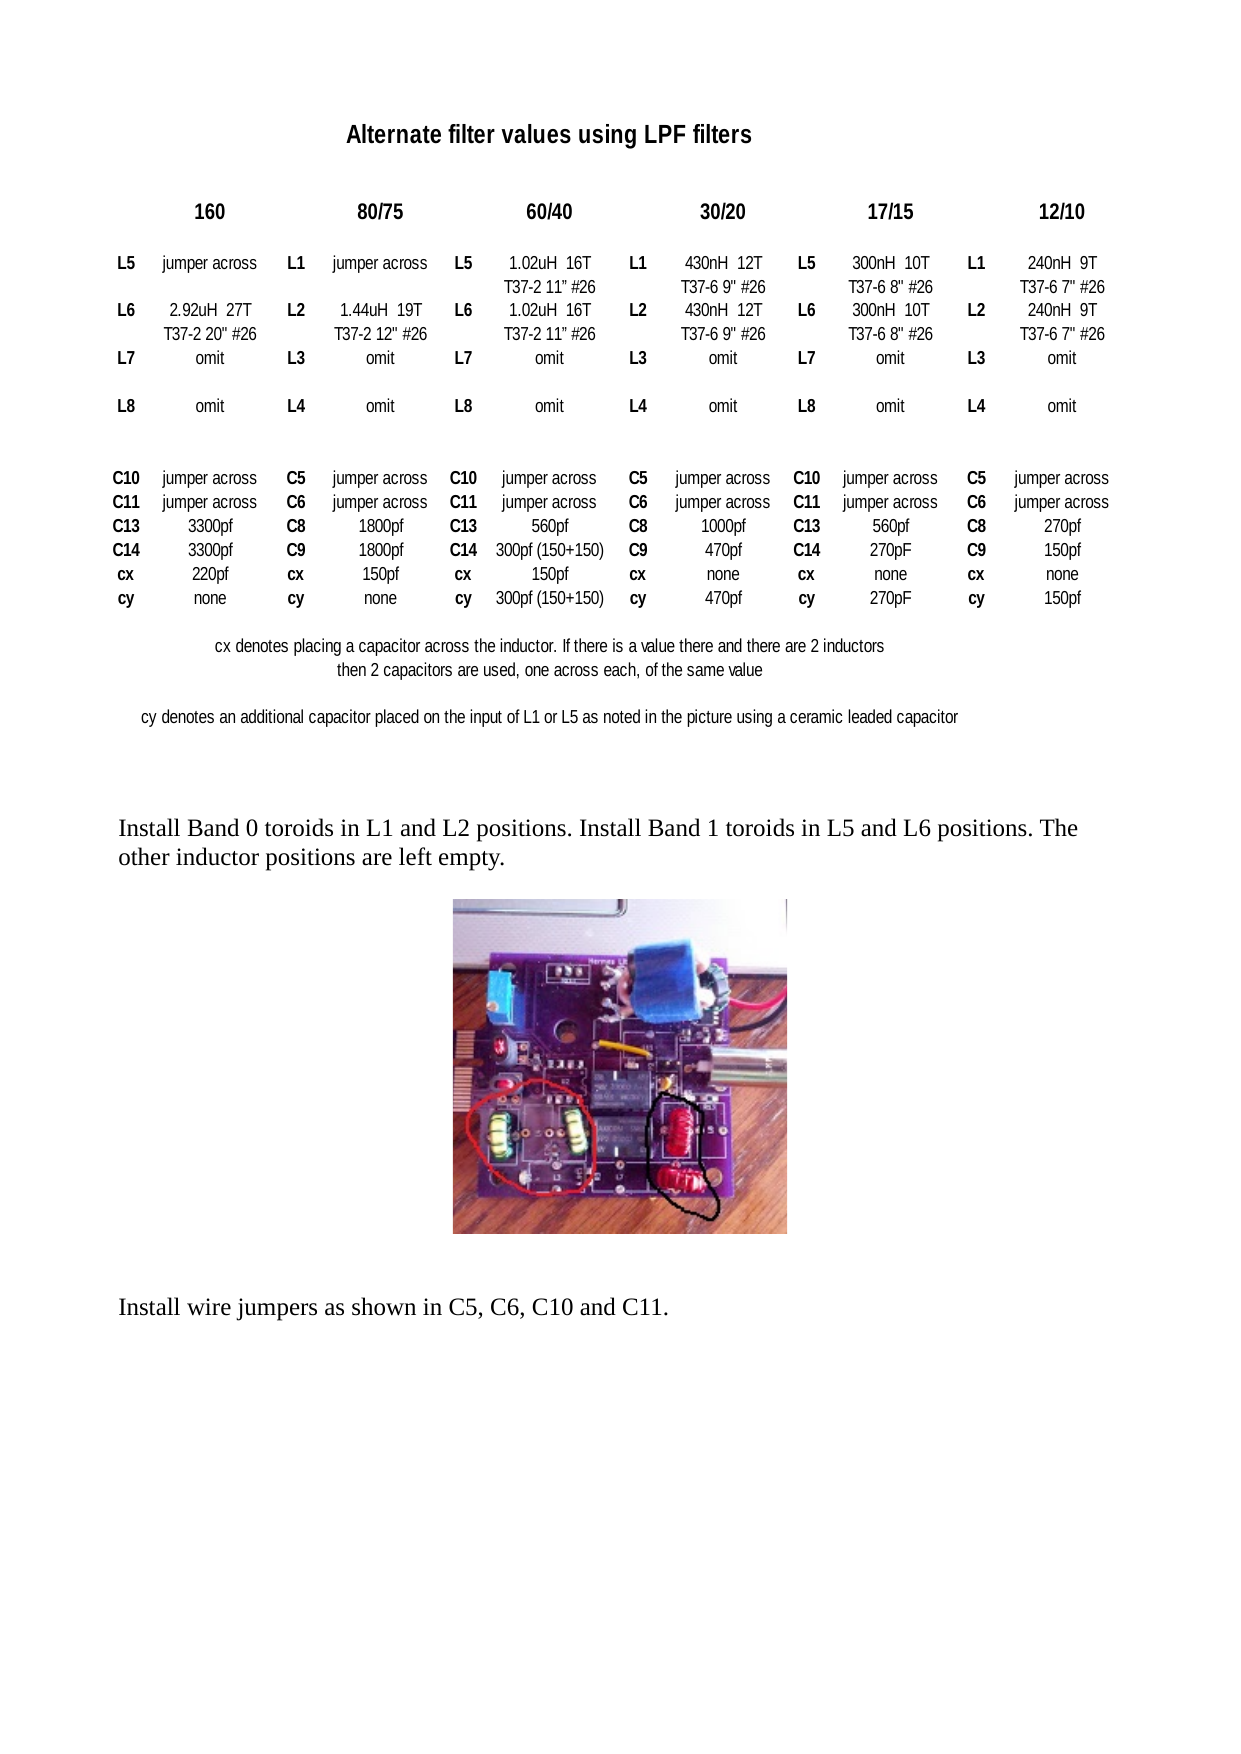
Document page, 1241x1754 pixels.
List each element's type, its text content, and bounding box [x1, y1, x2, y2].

text Install Band 0 toroids in L1 and L2 positions. Install Band 1 toroids in L5 and L6 positions. The other inductor positions are left empty. [118, 813, 1122, 871]
picture [452, 899, 788, 1234]
text Install wire jumpers as shown in C5, C6, C10 and C11. [118, 1292, 1122, 1320]
